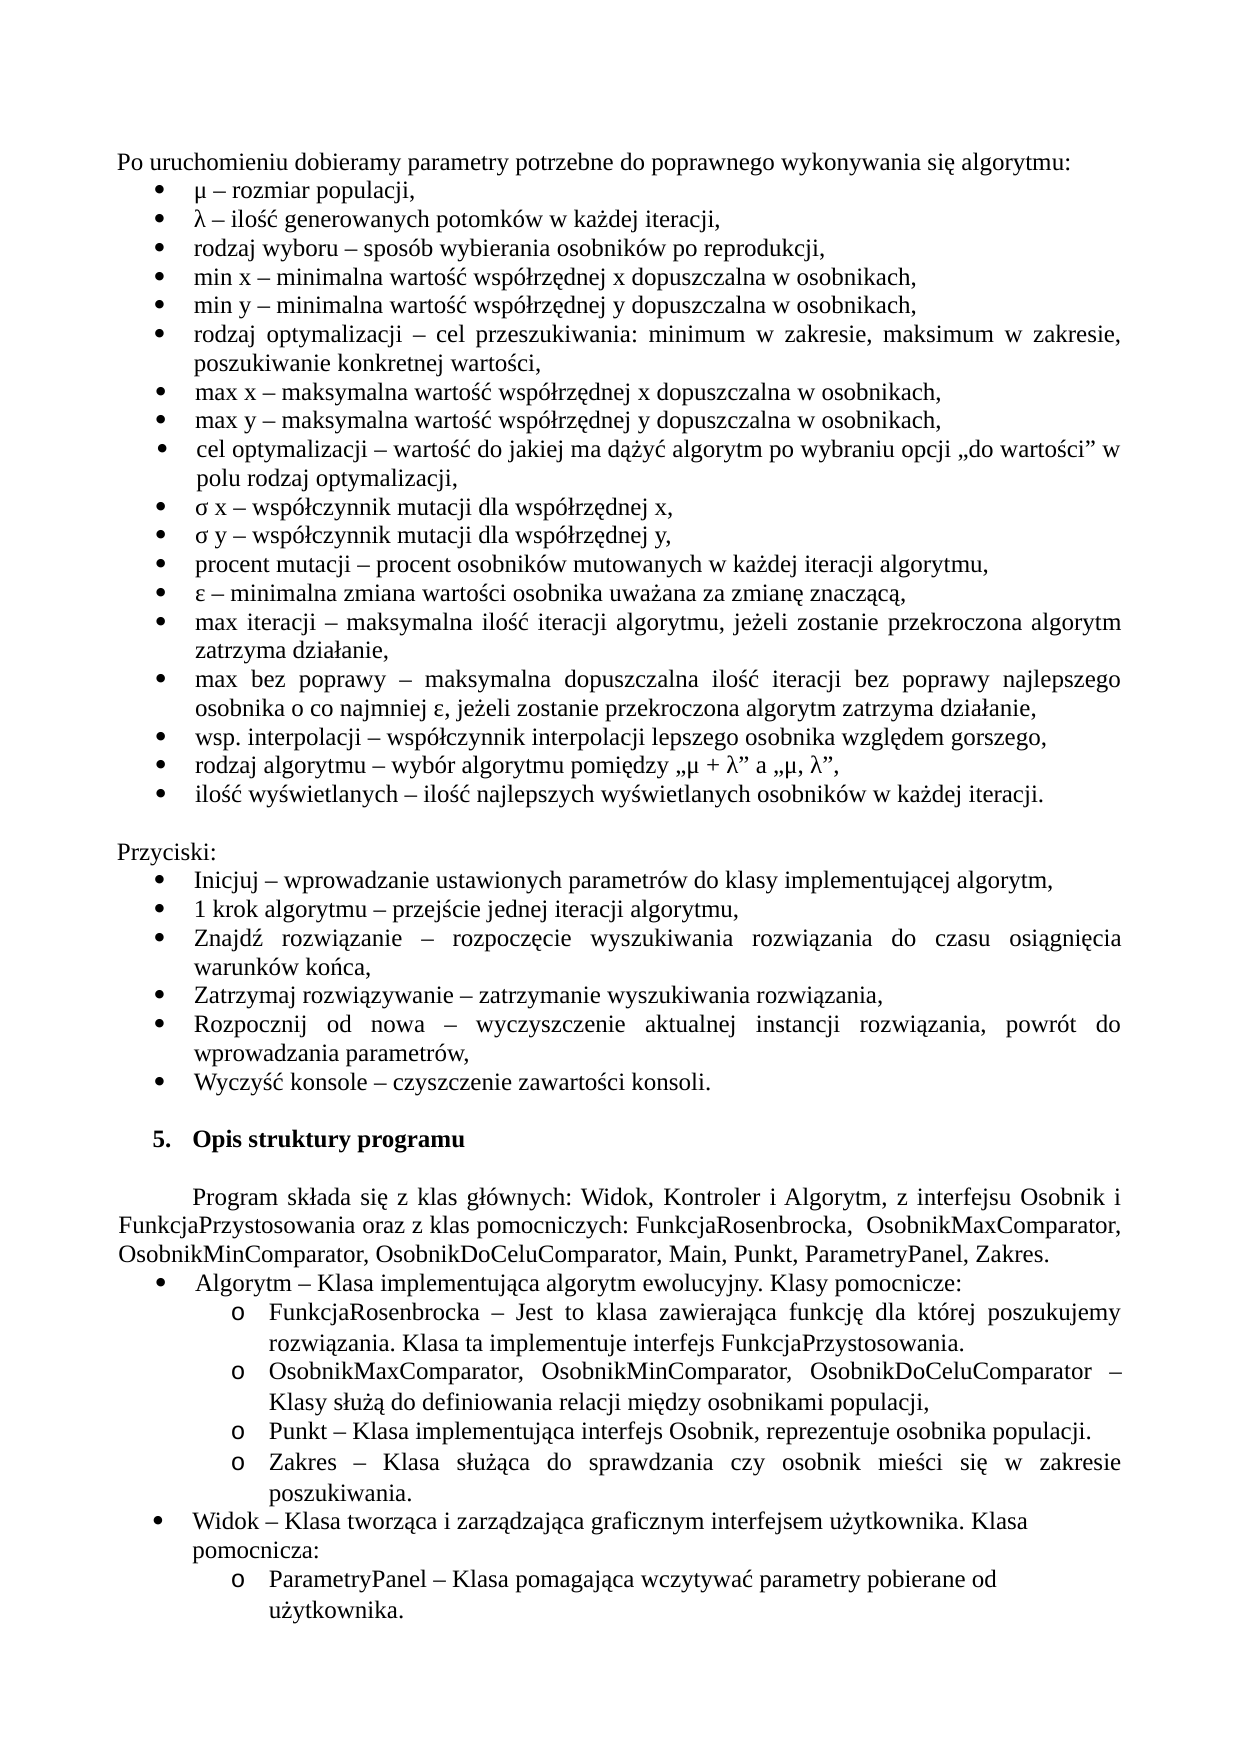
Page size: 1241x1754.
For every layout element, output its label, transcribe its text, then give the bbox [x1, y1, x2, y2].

list ilość wyświetlanych – ilość najlepszych wyświetlanych osobników w każdej iteracji. [156, 779, 1122, 808]
list rodzaj algorytmu – wybór algorytmu pomiędzy „μ + λ” a „μ, λ”, [156, 751, 1122, 779]
list Znajdź rozwiązanie – rozpoczęcie wyszukiwania rozwiązania do czasu osiągnięcia warunków końca, [155, 923, 1122, 981]
text Przyciski: [117, 837, 1122, 866]
list Algorytm – Klasa implementująca algorytm ewolucyjny. Klasy pomocnicze: [156, 1268, 1122, 1297]
list max y – maksymalna wartość współrzędnej y dopuszczalna w osobnikach, [156, 406, 1122, 434]
list procent mutacji – procent osobników mutowanych w każdej iteracji algorytmu, [156, 549, 1122, 578]
list Punkt – Klasa implementująca interfejs Osobnik, reprezentuje osobnika populacji. [230, 1416, 1122, 1447]
list rodzaj wyboru – sposób wybierania osobników po reprodukcji, [155, 233, 1122, 262]
list max x – maksymalna wartość współrzędnej x dopuszczalna w osobnikach, [156, 377, 1122, 406]
list Wyczyść konsole – czyszczenie zawartości konsoli. [155, 1067, 1122, 1096]
list σ y – współczynnik mutacji dla współrzędnej y, [156, 521, 1122, 549]
list ε – minimalna zmiana wartości osobnika uważana za zmianę znaczącą, [156, 578, 1122, 607]
list min x – minimalna wartość współrzędnej x dopuszczalna w osobnikach, [155, 262, 1122, 291]
list FunkcjaRosenbrocka – Jest to klasa zawierająca funkcję dla której poszukujemy rozwiązania. Klasa ta implementuje interfejs FunkcjaPrzystosowania. [230, 1297, 1122, 1356]
list Zatrzymaj rozwiązywanie – zatrzymanie wyszukiwania rozwiązania, [155, 981, 1122, 1009]
list Widok – Klasa tworząca i zarządzająca graficznym interfejsem użytkownika. Klasa pomocnicza: [154, 1506, 1122, 1564]
list ParametryPanel – Klasa pomagająca wczytywać parametry pobierane od użytkownika. [230, 1564, 1122, 1623]
list Inicjuj – wprowadzanie ustawionych parametrów do klasy implementującej algorytm, [155, 866, 1122, 894]
list μ – rozmiar populacji, [155, 176, 1122, 204]
list wsp. interpolacji – współczynnik interpolacji lepszego osobnika względem gorszego, [156, 722, 1122, 751]
list 1 krok algorytmu – przejście jednej iteracji algorytmu, [155, 894, 1122, 923]
list λ – ilość generowanych potomków w każdej iteracji, [155, 204, 1122, 233]
list OsobnikMaxComparator, OsobnikMinComparator, OsobnikDoCeluComparator – Klasy służą do definiowania relacji między osobnikami populacji, [230, 1356, 1122, 1416]
list max bez poprawy – maksymalna dopuszczalna ilość iteracji bez poprawy najlepszego osobnika o co najmniej ε, jeżeli zostanie przekroczona algorytm zatrzyma działanie, [156, 664, 1122, 722]
list Zakres – Klasa służąca do sprawdzania czy osobnik mieści się w zakresie poszukiwania. [230, 1447, 1122, 1506]
text Po uruchomieniu dobieramy parametry potrzebne do poprawnego wykonywania się algorytmu: [117, 147, 1122, 176]
list cel optymalizacji – wartość do jakiej ma dążyć algorytm po wybraniu opcji „do wartości” w polu rodzaj optymalizacji, [158, 434, 1122, 492]
list max iteracji – maksymalna ilość iteracji algorytmu, jeżeli zostanie przekroczona algorytm zatrzyma działanie, [156, 607, 1122, 664]
list σ x – współczynnik mutacji dla współrzędnej x, [156, 492, 1122, 521]
text Program składa się z klas głównych: Widok, Kontroler i Algorytm, z interfejsu Osobnik i FunkcjaPrzystosowania oraz z klas pomocniczych: FunkcjaRosenbrocka, OsobnikMaxComparator, OsobnikMinComparator, OsobnikDoCeluComparator, Main, Punkt, ParametryPanel, Zakres. [118, 1182, 1122, 1268]
list rodzaj optymalizacji – cel przeszukiwania: minimum w zakresie, maksimum w zakresie, poszukiwanie konkretnej wartości, [155, 319, 1122, 377]
list Rozpocznij od nowa – wyczyszczenie aktualnej instancji rozwiązania, powrót do wprowadzania parametrów, [155, 1009, 1122, 1067]
list min y – minimalna wartość współrzędnej y dopuszczalna w osobnikach, [155, 291, 1122, 319]
list Opis struktury programu [118, 1124, 1122, 1153]
